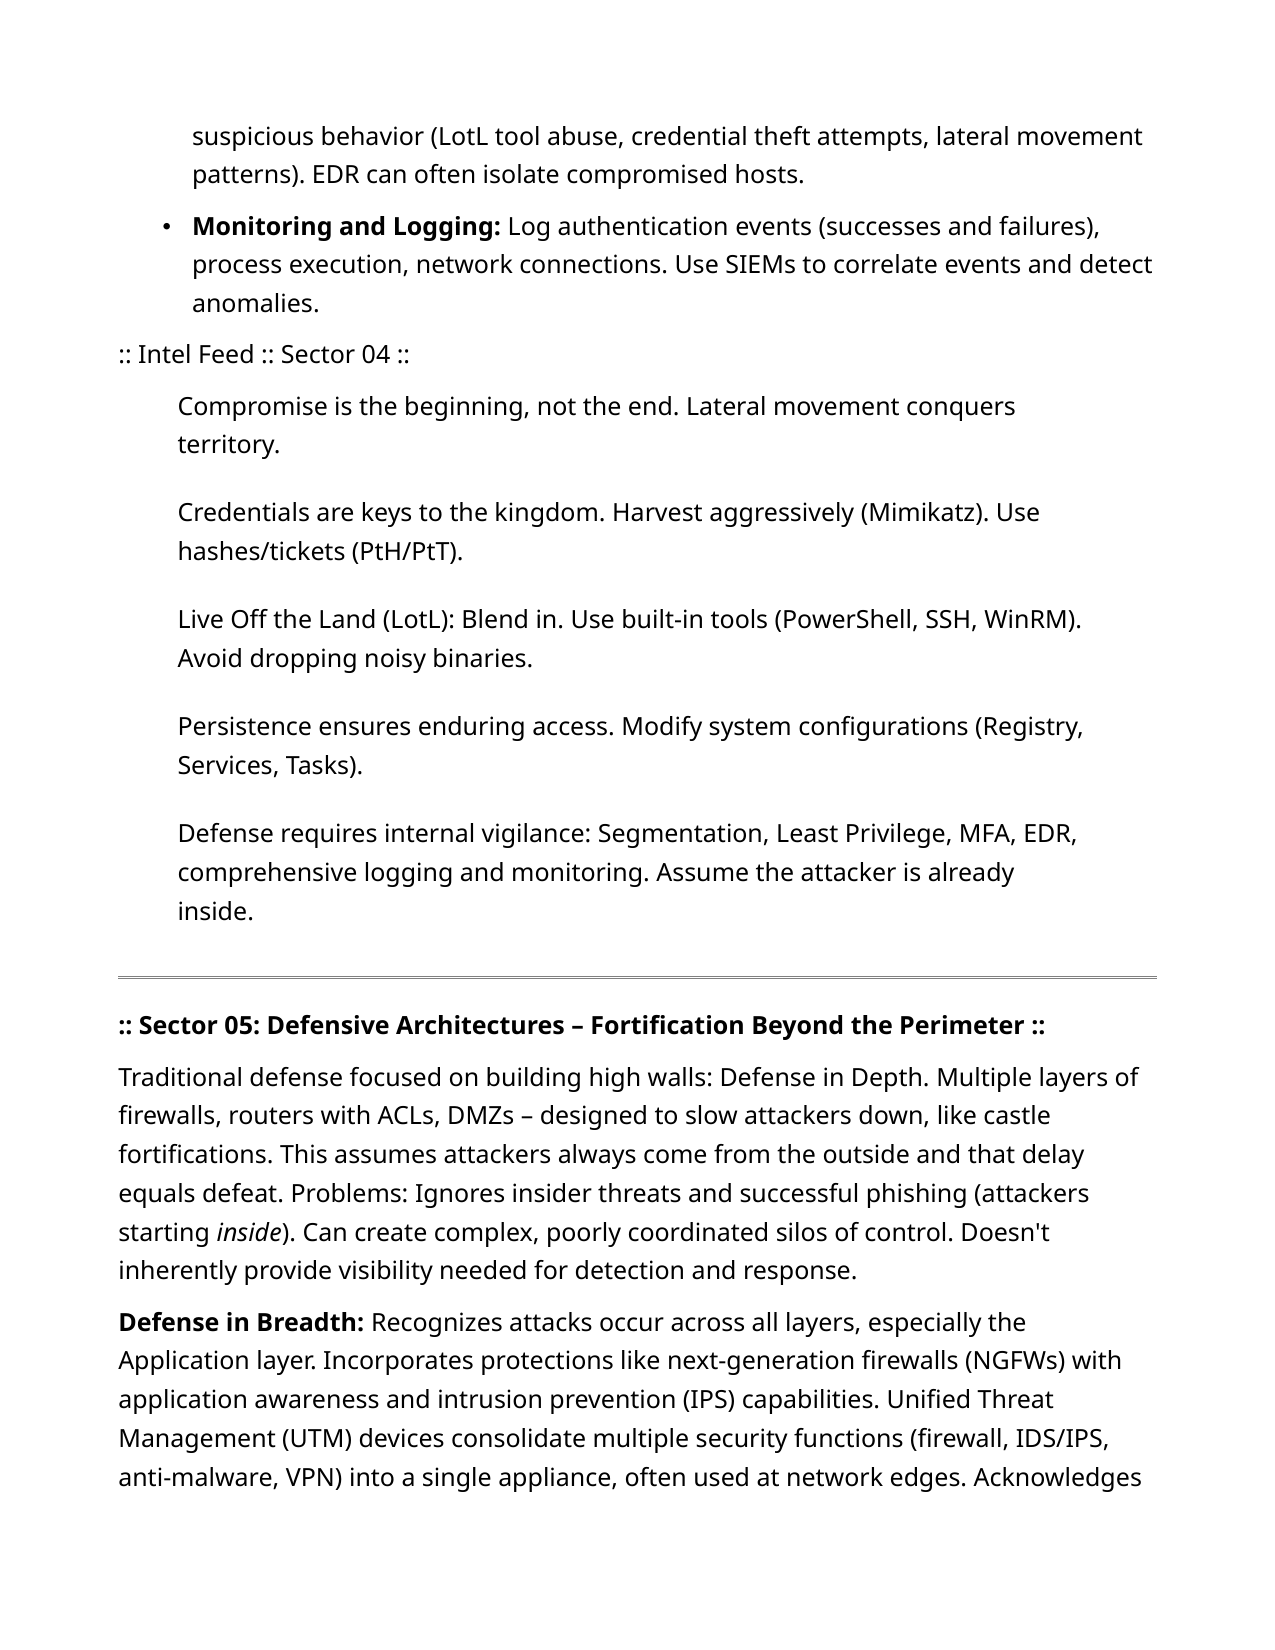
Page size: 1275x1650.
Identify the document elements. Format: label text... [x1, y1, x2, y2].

text Traditional defense focused on building high walls: Defense in Depth. Multiple layers of firewalls, routers with ACLs, DMZs – designed to slow attackers down, like castle fortifications. This assumes attackers always come from the outside and that delay equals defeat. Problems: Ignores insider threats and successful phishing (attackers starting inside). Can create complex, poorly coordinated silos of control. Doesn't inherently provide visibility needed for detection and response. [118, 1059, 1157, 1287]
list Monitoring and Logging: Log authentication events (successes and failures), process execution, network connections. Use SIEMs to correlate events and detect anomalies. [162, 208, 1157, 320]
list suspicious behavior (LotL tool abuse, credential theft attempts, lateral movement patterns). EDR can often isolate compromised hosts. [162, 118, 1157, 191]
text Defense requires internal vigilance: Segmentation, Least Privilege, MFA, EDR, comprehensive logging and monitoring. Assume the attacker is already inside. [177, 816, 1098, 928]
text Defense in Breadth: Recognizes attacks occur across all layers, especially the Application layer. Incorporates protections like next-generation firewalls (NGFWs) with application awareness and intrusion prevention (IPS) capabilities. Unified Threat Management (UTM) devices consolidate multiple security functions (firewall, IDS/IPS, anti-malware, VPN) into a single appliance, often used at network edges. Acknowledges [118, 1304, 1157, 1493]
text Compromise is the beginning, not the end. Lateral movement conquers territory. [177, 388, 1098, 461]
text Persistence ensures enduring access. Modify system configurations (Registry, Services, Tasks). [177, 709, 1098, 782]
text Credentials are keys to the kingdom. Harvest aggressively (Mimikatz). Use hashes/tickets (PtH/PtT). [177, 495, 1098, 568]
text :: Sector 05: Defensive Architectures – Fortification Beyond the Perimeter :: [118, 1008, 1157, 1042]
text Live Off the Land (LotL): Blend in. Use built-in tools (PowerShell, SSH, WinRM). Avoid dropping noisy binaries. [177, 602, 1098, 675]
text :: Intel Feed :: Sector 04 :: [118, 337, 1157, 371]
